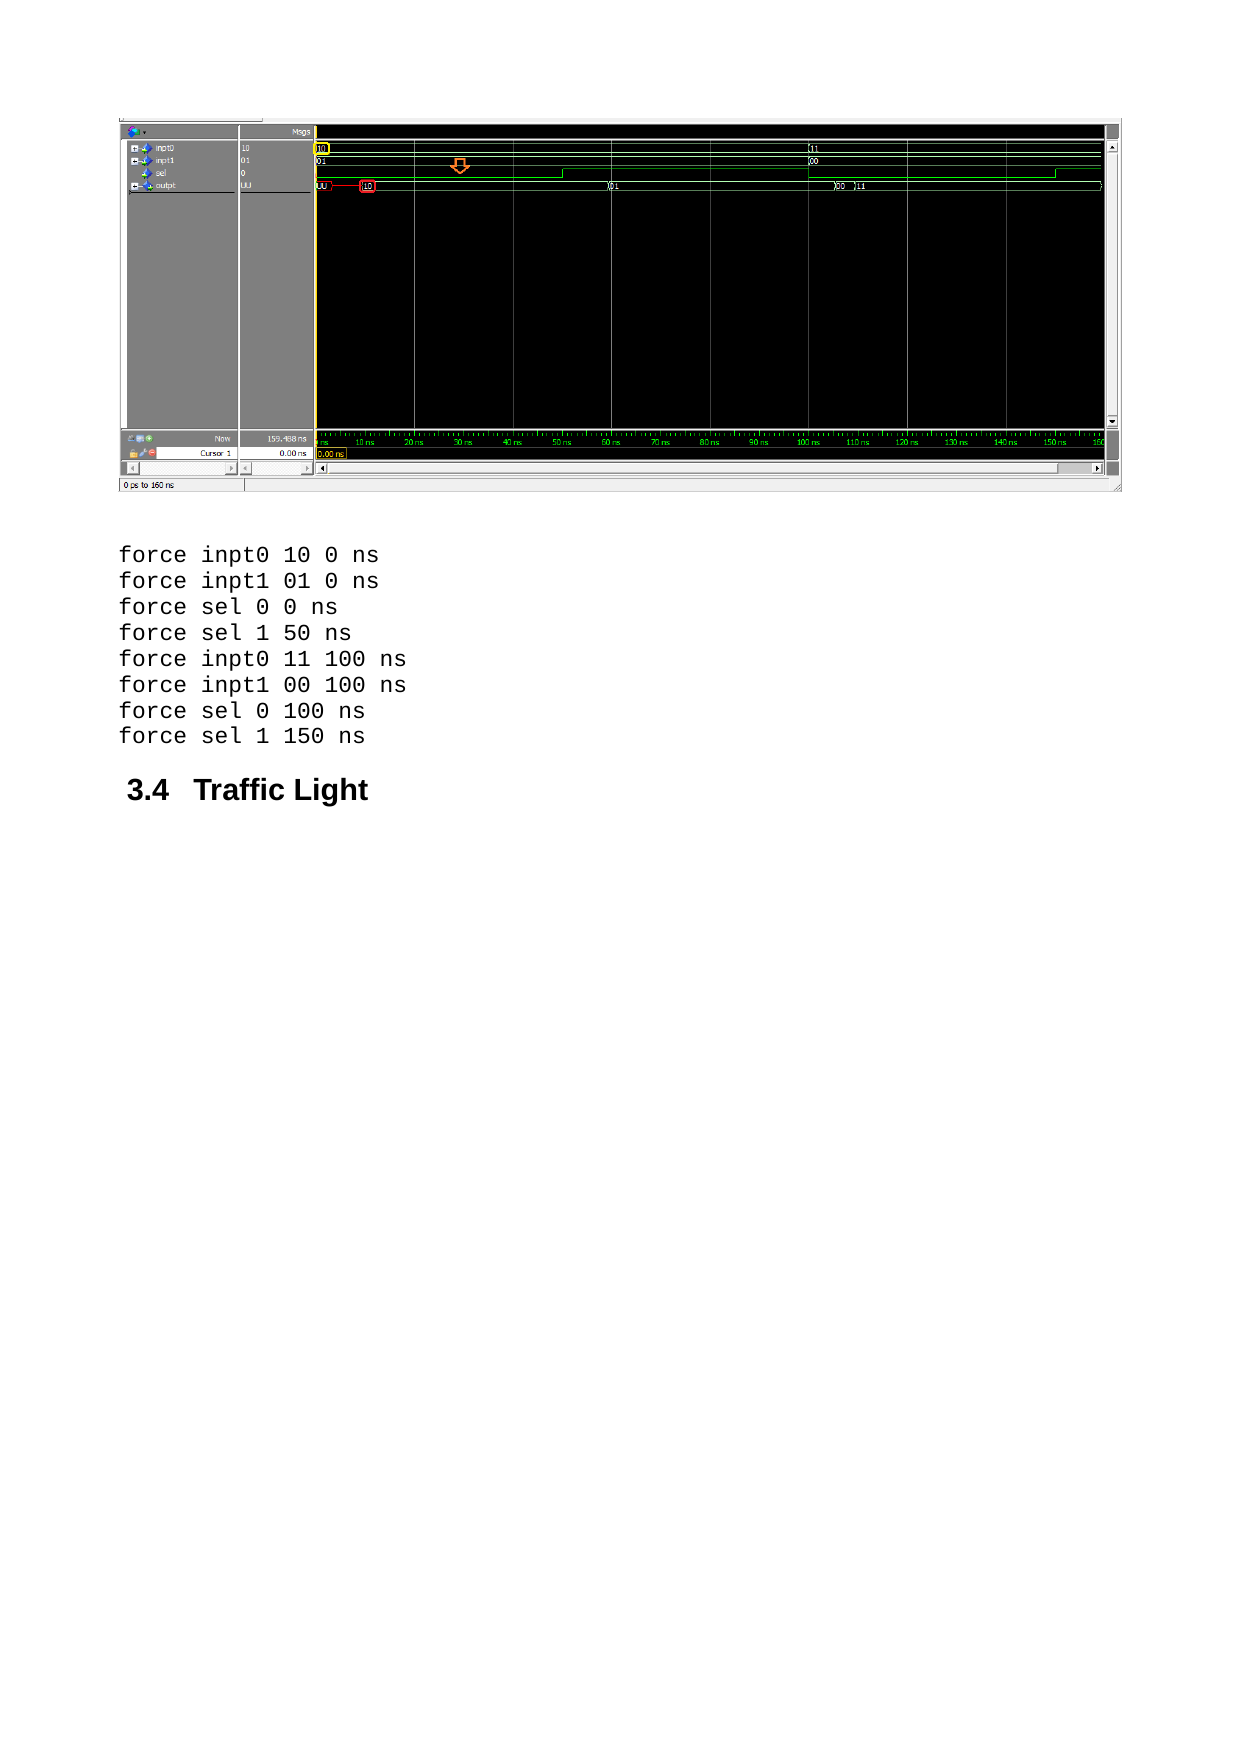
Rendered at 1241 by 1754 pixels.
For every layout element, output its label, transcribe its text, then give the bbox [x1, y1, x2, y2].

text force inpt0 11 100 ns [118, 647, 1122, 673]
text force inpt1 00 100 ns [118, 673, 1122, 699]
subtitle Traffic Light [118, 772, 1122, 807]
picture [118, 118, 1123, 492]
text force sel 0 0 ns [118, 595, 1122, 621]
text force inpt0 10 0 ns [118, 543, 1122, 569]
text force sel 1 50 ns [118, 621, 1122, 647]
text force sel 0 100 ns [118, 699, 1122, 725]
text force sel 1 150 ns [118, 725, 1122, 751]
text force inpt1 01 0 ns [118, 569, 1122, 595]
